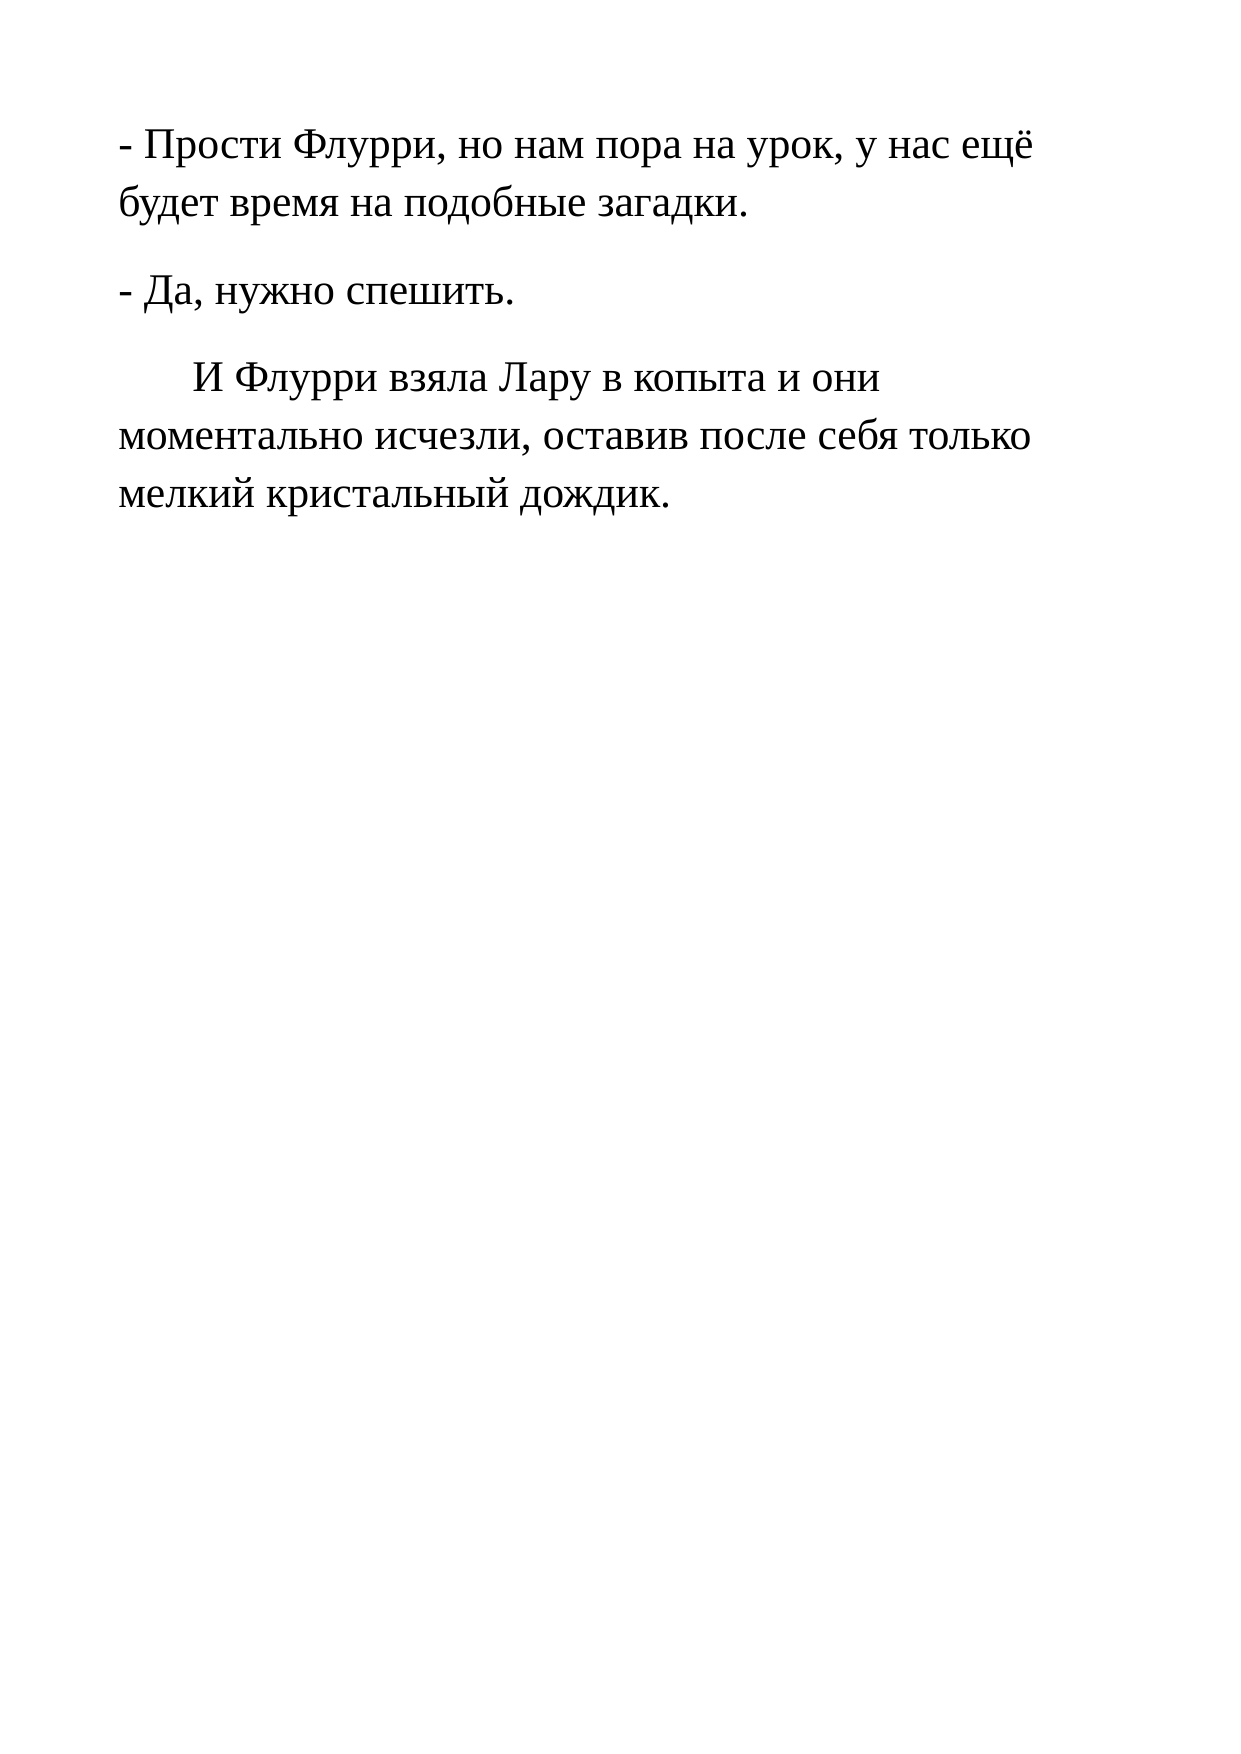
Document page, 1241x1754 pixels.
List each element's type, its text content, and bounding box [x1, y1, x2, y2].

text И Флурри взяла Лару в копыта и они моментально исчезли, оставив после себя только мелкий кристальный дождик. [118, 351, 1122, 516]
text - Да, нужно спешить. [118, 263, 1122, 313]
text - Прости Флурри, но нам пора на урок, у нас ещё будет время на подобные загадки. [118, 118, 1122, 226]
